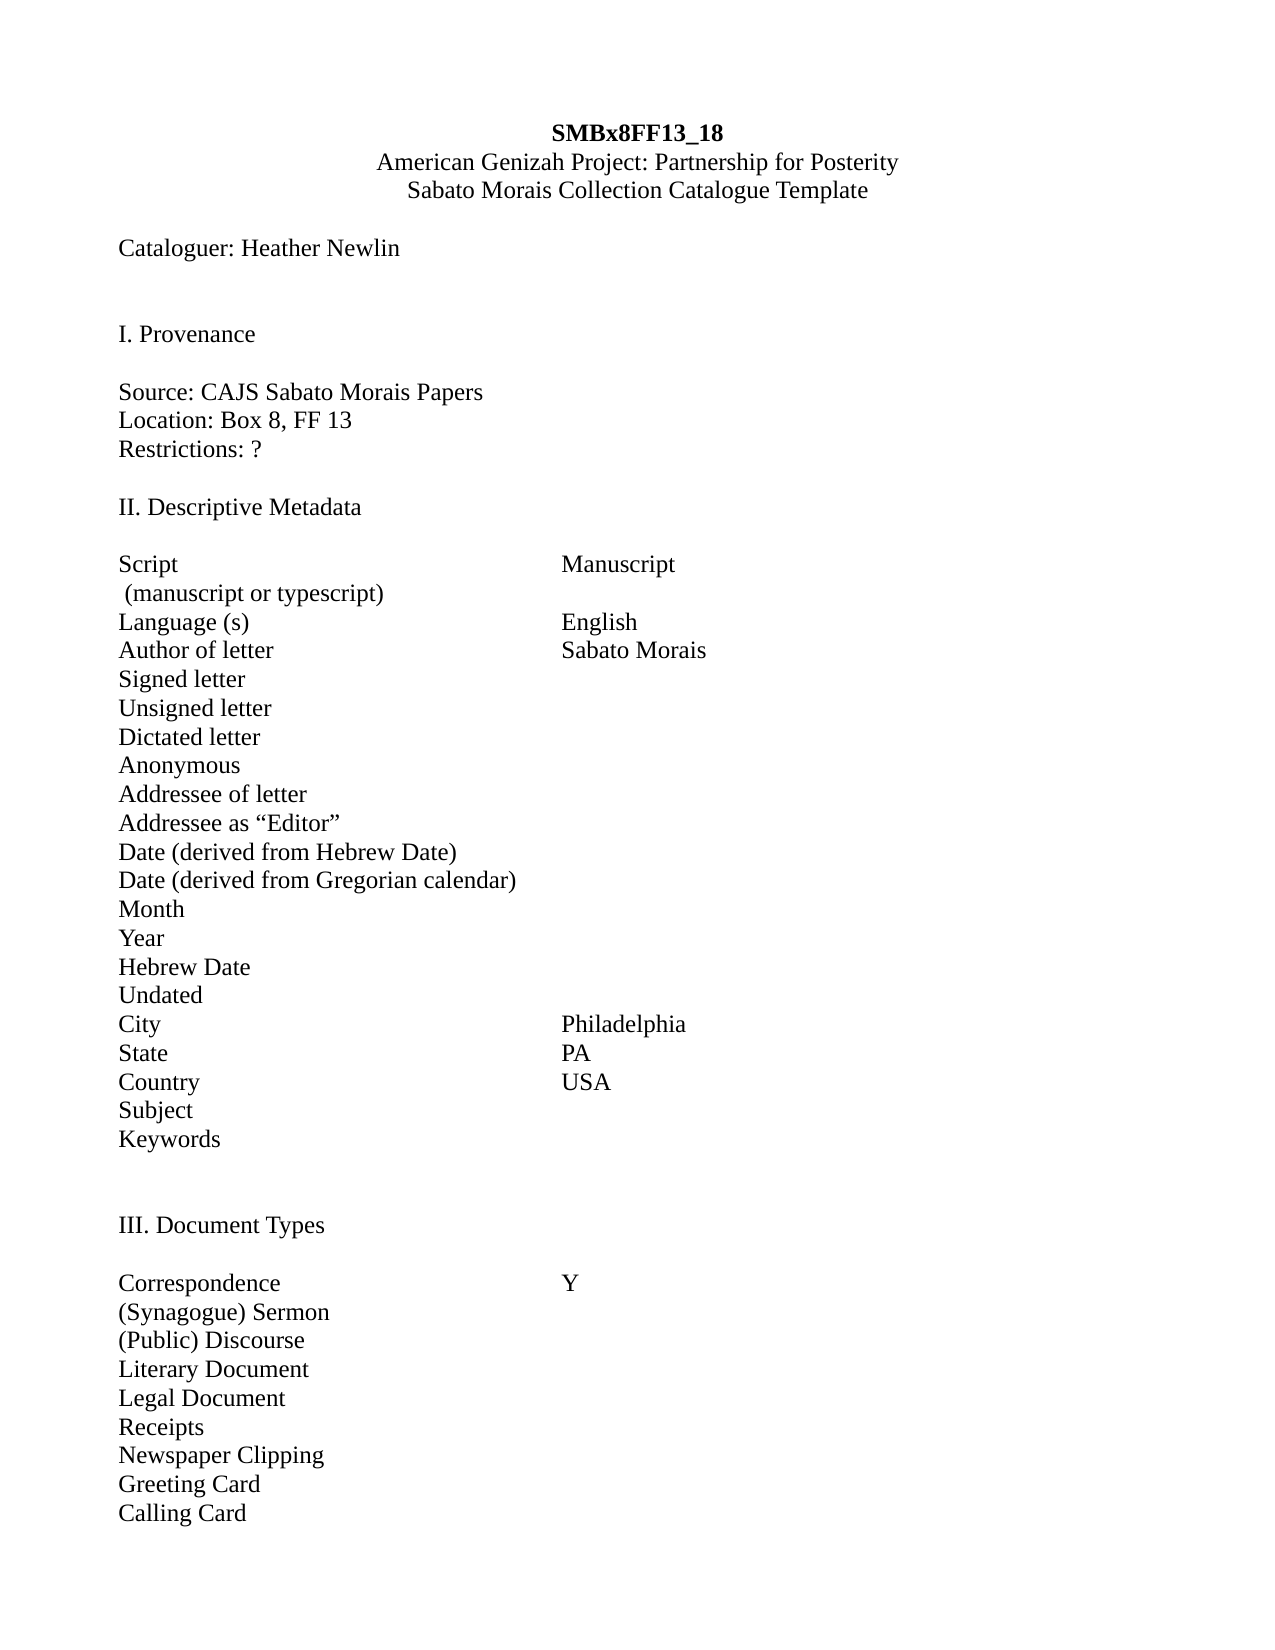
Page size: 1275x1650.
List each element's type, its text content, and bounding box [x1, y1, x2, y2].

text Addressee as “Editor” [118, 808, 1157, 837]
text American Genizah Project: Partnership for Posterity [118, 147, 1157, 176]
text Location: Box 8, FF 13 [118, 406, 1157, 434]
text SMBx8FF13_18 [118, 118, 1157, 147]
text Greeting Card [118, 1469, 1157, 1498]
text State PA [118, 1038, 1157, 1067]
text (Synagogue) Sermon [118, 1297, 1157, 1326]
text Script Manuscript [118, 549, 1157, 578]
text Date (derived from Hebrew Date) [118, 837, 1157, 866]
text Month [118, 894, 1157, 923]
text (manuscript or typescript) [118, 578, 1157, 607]
text Literary Document [118, 1354, 1157, 1383]
text Calling Card [118, 1498, 1157, 1527]
text Dictated letter [118, 722, 1157, 751]
text Unsigned letter [118, 693, 1157, 722]
text Receipts [118, 1412, 1157, 1441]
text II. Descriptive Metadata [118, 492, 1157, 521]
text City Philadelphia [118, 1009, 1157, 1038]
text Date (derived from Gregorian calendar) [118, 866, 1157, 894]
text I. Provenance [118, 319, 1157, 348]
text Correspondence Y [118, 1268, 1157, 1297]
text Year [118, 923, 1157, 952]
text Newspaper Clipping [118, 1441, 1157, 1469]
text Anonymous [118, 751, 1157, 779]
text Undated [118, 981, 1157, 1009]
text Language (s) English [118, 607, 1157, 636]
text Keywords [118, 1124, 1157, 1153]
text Country USA [118, 1067, 1157, 1096]
text (Public) Discourse [118, 1326, 1157, 1354]
text Restrictions: ? [118, 434, 1157, 463]
text Cataloguer: Heather Newlin [118, 233, 1157, 262]
text Sabato Morais Collection Catalogue Template [118, 176, 1157, 204]
text Source: CAJS Sabato Morais Papers [118, 377, 1157, 406]
text Legal Document [118, 1383, 1157, 1412]
text Author of letter Sabato Morais [118, 636, 1157, 664]
text Signed letter [118, 664, 1157, 693]
text Hebrew Date [118, 952, 1157, 981]
text III. Document Types [118, 1211, 1157, 1239]
text Addressee of letter [118, 779, 1157, 808]
text Subject [118, 1096, 1157, 1124]
